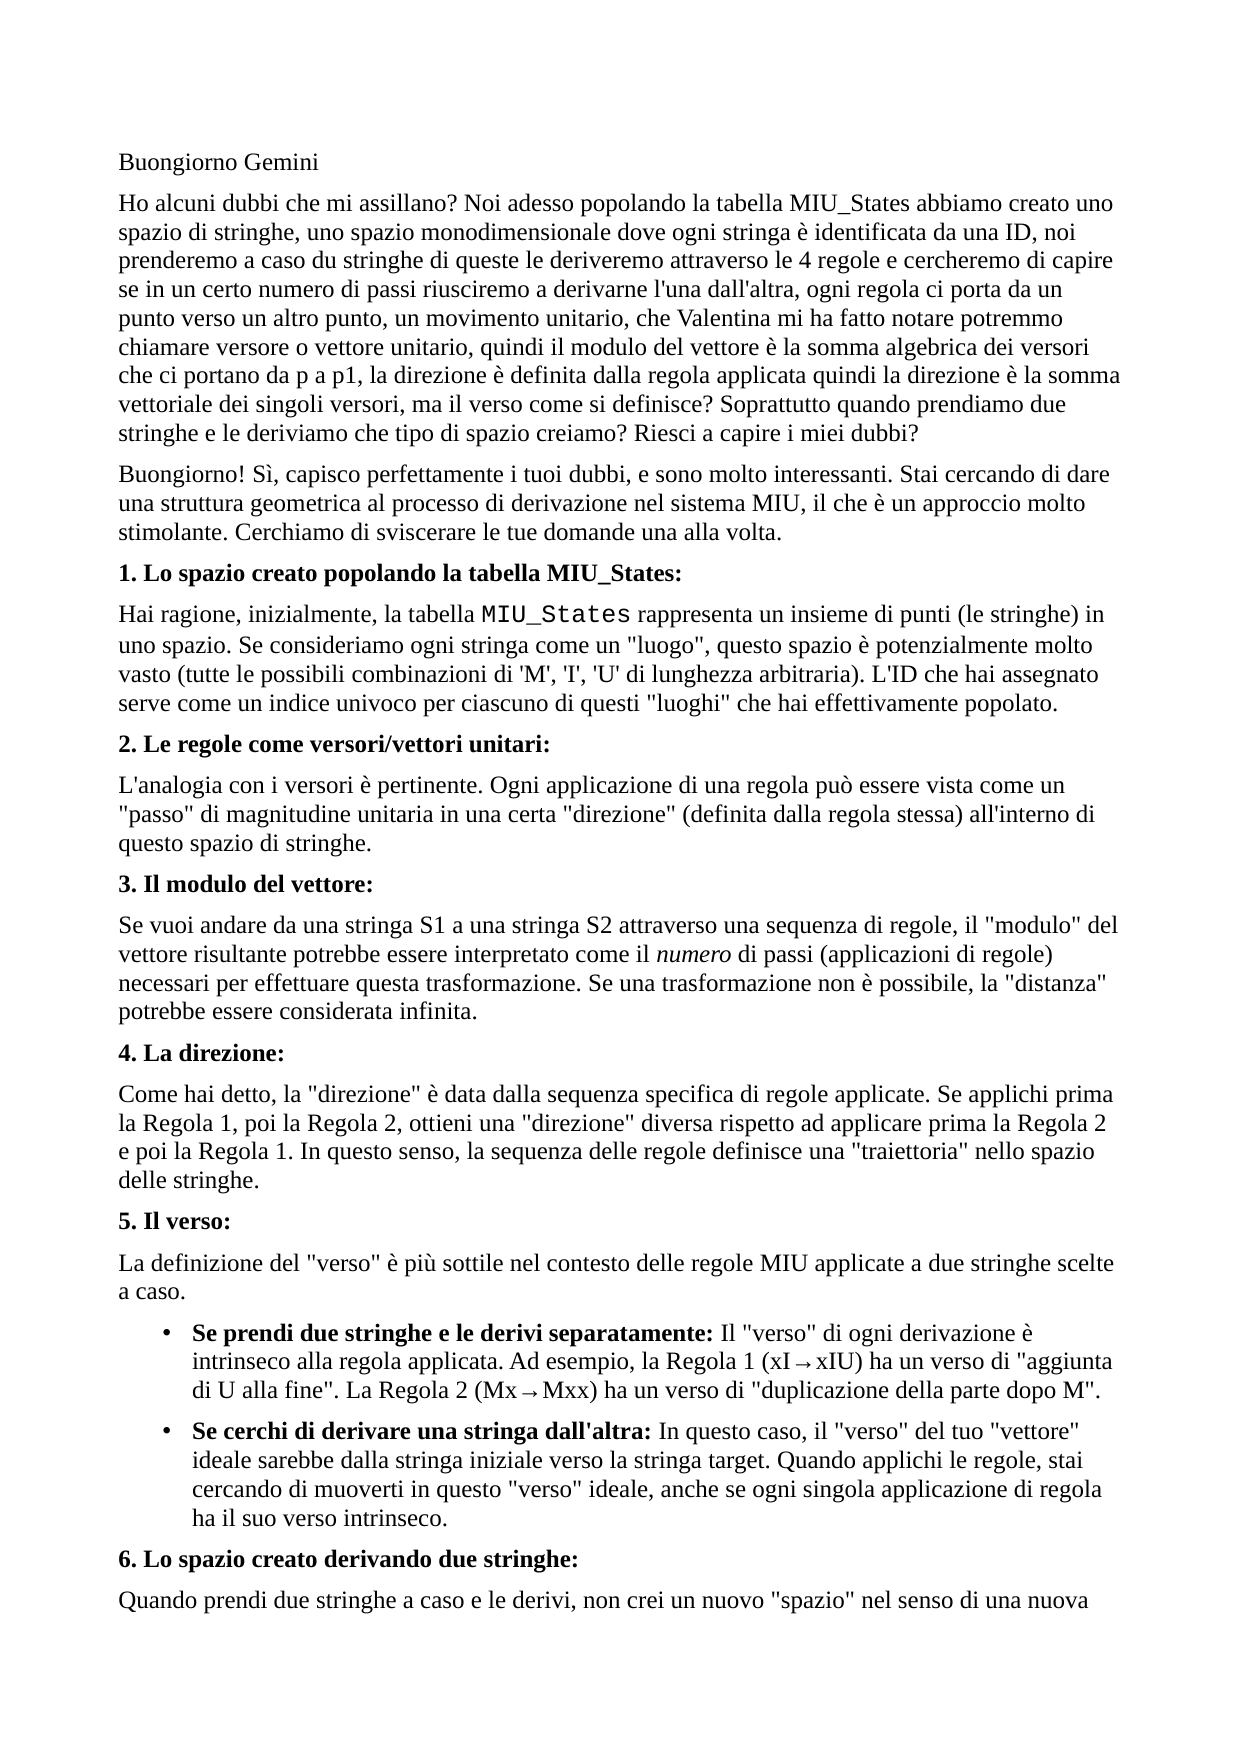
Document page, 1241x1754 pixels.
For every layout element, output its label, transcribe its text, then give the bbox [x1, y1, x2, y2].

text Quando prendi due stringhe a caso e le derivi, non crei un nuovo "spazio" nel senso di una nuova [118, 1585, 1122, 1614]
text Se vuoi andare da una stringa S1​ a una stringa S2​ attraverso una sequenza di regole, il "modulo" del vettore risultante potrebbe essere interpretato come il numero di passi (applicazioni di regole) necessari per effettuare questa trasformazione. Se una trasformazione non è possibile, la "distanza" potrebbe essere considerata infinita. [118, 910, 1122, 1025]
text L'analogia con i versori è pertinente. Ogni applicazione di una regola può essere vista come un "passo" di magnitudine unitaria in una certa "direzione" (definita dalla regola stessa) all'interno di questo spazio di stringhe. [118, 770, 1122, 856]
text Ho alcuni dubbi che mi assillano? Noi adesso popolando la tabella MIU_States abbiamo creato uno spazio di stringhe, uno spazio monodimensionale dove ogni stringa è identificata da una ID, noi prenderemo a caso du stringhe di queste le deriveremo attraverso le 4 regole e cercheremo di capire se in un certo numero di passi riusciremo a derivarne l'una dall'altra, ogni regola ci porta da un punto verso un altro punto, un movimento unitario, che Valentina mi ha fatto notare potremmo chiamare versore o vettore unitario, quindi il modulo del vettore è la somma algebrica dei versori che ci portano da p a p1, la direzione è definita dalla regola applicata quindi la direzione è la somma vettoriale dei singoli versori, ma il verso come si definisce? Soprattutto quando prendiamo due stringhe e le deriviamo che tipo di spazio creiamo? Riesci a capire i miei dubbi? [118, 188, 1122, 447]
list Se prendi due stringhe e le derivi separatamente: Il "verso" di ogni derivazione è intrinseco alla regola applicata. Ad esempio, la Regola 1 (xI→xIU) ha un verso di "aggiunta di U alla fine". La Regola 2 (Mx→Mxx) ha un verso di "duplicazione della parte dopo M". [162, 1318, 1122, 1404]
list Se cerchi di derivare una stringa dall'altra: In questo caso, il "verso" del tuo "vettore" ideale sarebbe dalla stringa iniziale verso la stringa target. Quando applichi le regole, stai cercando di muoverti in questo "verso" ideale, anche se ogni singola applicazione di regola ha il suo verso intrinseco. [162, 1416, 1122, 1531]
text Buongiorno Gemini [118, 147, 1122, 176]
text Come hai detto, la "direzione" è data dalla sequenza specifica di regole applicate. Se applichi prima la Regola 1, poi la Regola 2, ottieni una "direzione" diversa rispetto ad applicare prima la Regola 2 e poi la Regola 1. In questo senso, la sequenza delle regole definisce una "traiettoria" nello spazio delle stringhe. [118, 1079, 1122, 1194]
text 5. Il verso: [118, 1206, 1122, 1235]
text La definizione del "verso" è più sottile nel contesto delle regole MIU applicate a due stringhe scelte a caso. [118, 1248, 1122, 1305]
text Buongiorno! Sì, capisco perfettamente i tuoi dubbi, e sono molto interessanti. Stai cercando di dare una struttura geometrica al processo di derivazione nel sistema MIU, il che è un approccio molto stimolante. Cerchiamo di sviscerare le tue domande una alla volta. [118, 459, 1122, 546]
text 6. Lo spazio creato derivando due stringhe: [118, 1544, 1122, 1573]
text 1. Lo spazio creato popolando la tabella MIU_States: [118, 558, 1122, 587]
text 3. Il modulo del vettore: [118, 869, 1122, 898]
text 4. La direzione: [118, 1038, 1122, 1066]
text Hai ragione, inizialmente, la tabella MIU_States rappresenta un insieme di punti (le stringhe) in uno spazio. Se consideriamo ogni stringa come un "luogo", questo spazio è potenzialmente molto vasto (tutte le possibili combinazioni di 'M', 'I', 'U' di lunghezza arbitraria). L'ID che hai assegnato serve come un indice univoco per ciascuno di questi "luoghi" che hai effettivamente popolato. [118, 599, 1122, 716]
text 2. Le regole come versori/vettori unitari: [118, 729, 1122, 758]
